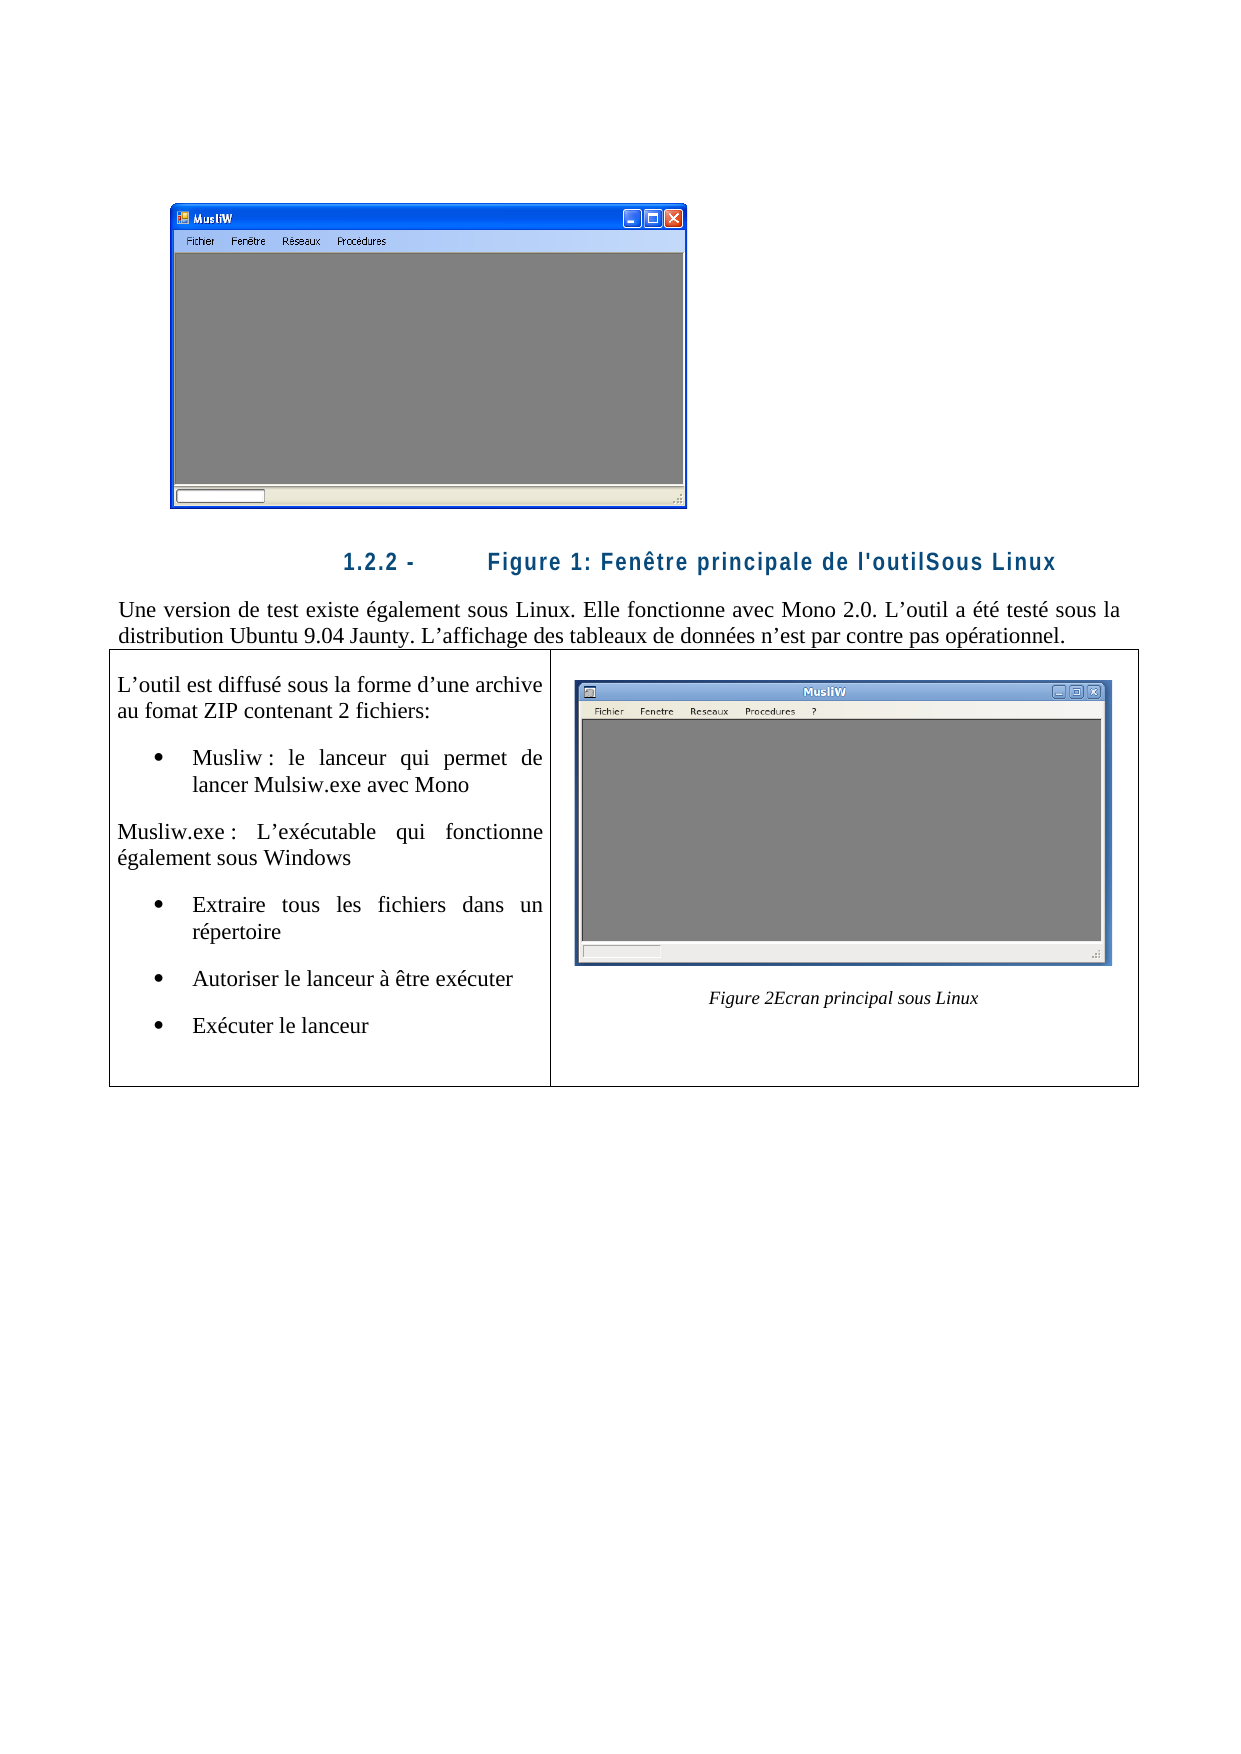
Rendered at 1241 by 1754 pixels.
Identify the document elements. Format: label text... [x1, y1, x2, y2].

table_header Figure 2Ecran principal sous Linux [551, 650, 1138, 1086]
table_header L’outil est diffusé sous la forme d’une archive au fomat ZIP contenant 2 fichiers: Musliw : le lanceur qui permet de lancer Mulsiw.exe avec Mono Musliw.exe : L’exécutable qui fonctionne également sous Windows Extraire tous les fichiers dans un répertoire Autoriser le lanceur à être exécuter Exécuter le lanceur [110, 650, 550, 1086]
subtitle Figure 1: Fenêtre principale de l'outilSous Linux [193, 547, 1122, 575]
picture [574, 680, 1113, 966]
text Une version de test existe également sous Linux. Elle fonctionne avec Mono 2.0. L’outil a été testé sous la distribution Ubuntu 9.04 Jaunty. L’affichage des tableaux de données n’est par contre pas opérationnel. [118, 596, 1122, 649]
picture [170, 203, 688, 509]
